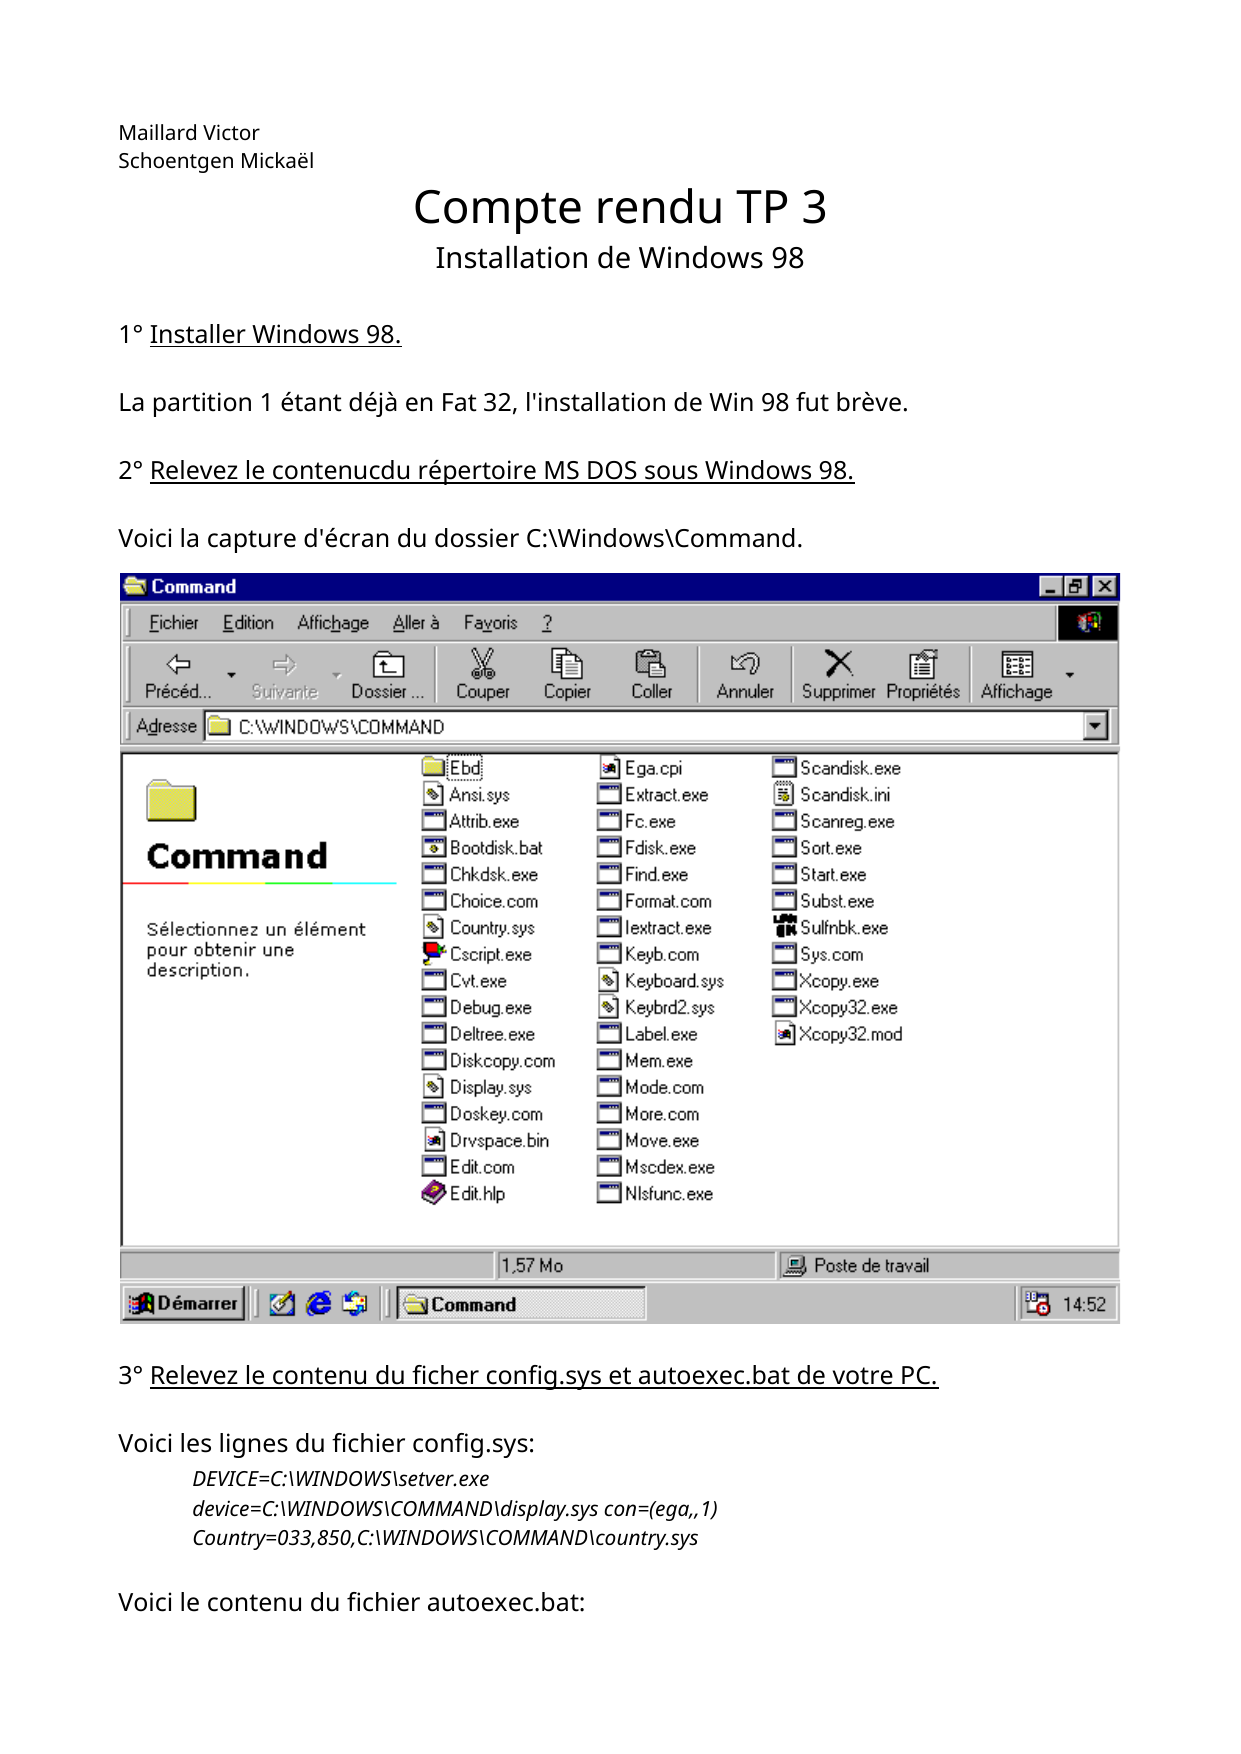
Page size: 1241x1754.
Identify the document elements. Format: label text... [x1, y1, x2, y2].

text 1° Installer Windows 98. [118, 317, 1122, 351]
text Maillard Victor [118, 118, 1122, 147]
text La partition 1 étant déjà en Fat 32, l'installation de Win 98 fut brève. [118, 385, 1122, 419]
text Installation de Windows 98 [118, 237, 1122, 277]
text Schoentgen Mickaël [118, 147, 1122, 175]
text Voici la capture d'écran du dossier C:\Windows\Command. [118, 521, 1122, 555]
text Compte rendu TP 3 [118, 175, 1122, 237]
text DEVICE=C:\WINDOWS\setver.exe [118, 1460, 1122, 1494]
text 2° Relevez le contenucdu répertoire MS DOS sous Windows 98. [118, 453, 1122, 487]
text Voici les lignes du fichier config.sys: [118, 1426, 1122, 1460]
text Voici le contenu du fichier autoexec.bat: [118, 1585, 1122, 1619]
text 3° Relevez le contenu du ficher config.sys et autoexec.bat de votre PC. [118, 1358, 1122, 1392]
picture [120, 573, 1121, 1324]
text device=C:\WINDOWS\COMMAND\display.sys con=(ega,,1) [118, 1494, 1122, 1523]
text Country=033,850,C:\WINDOWS\COMMAND\country.sys [118, 1523, 1122, 1551]
